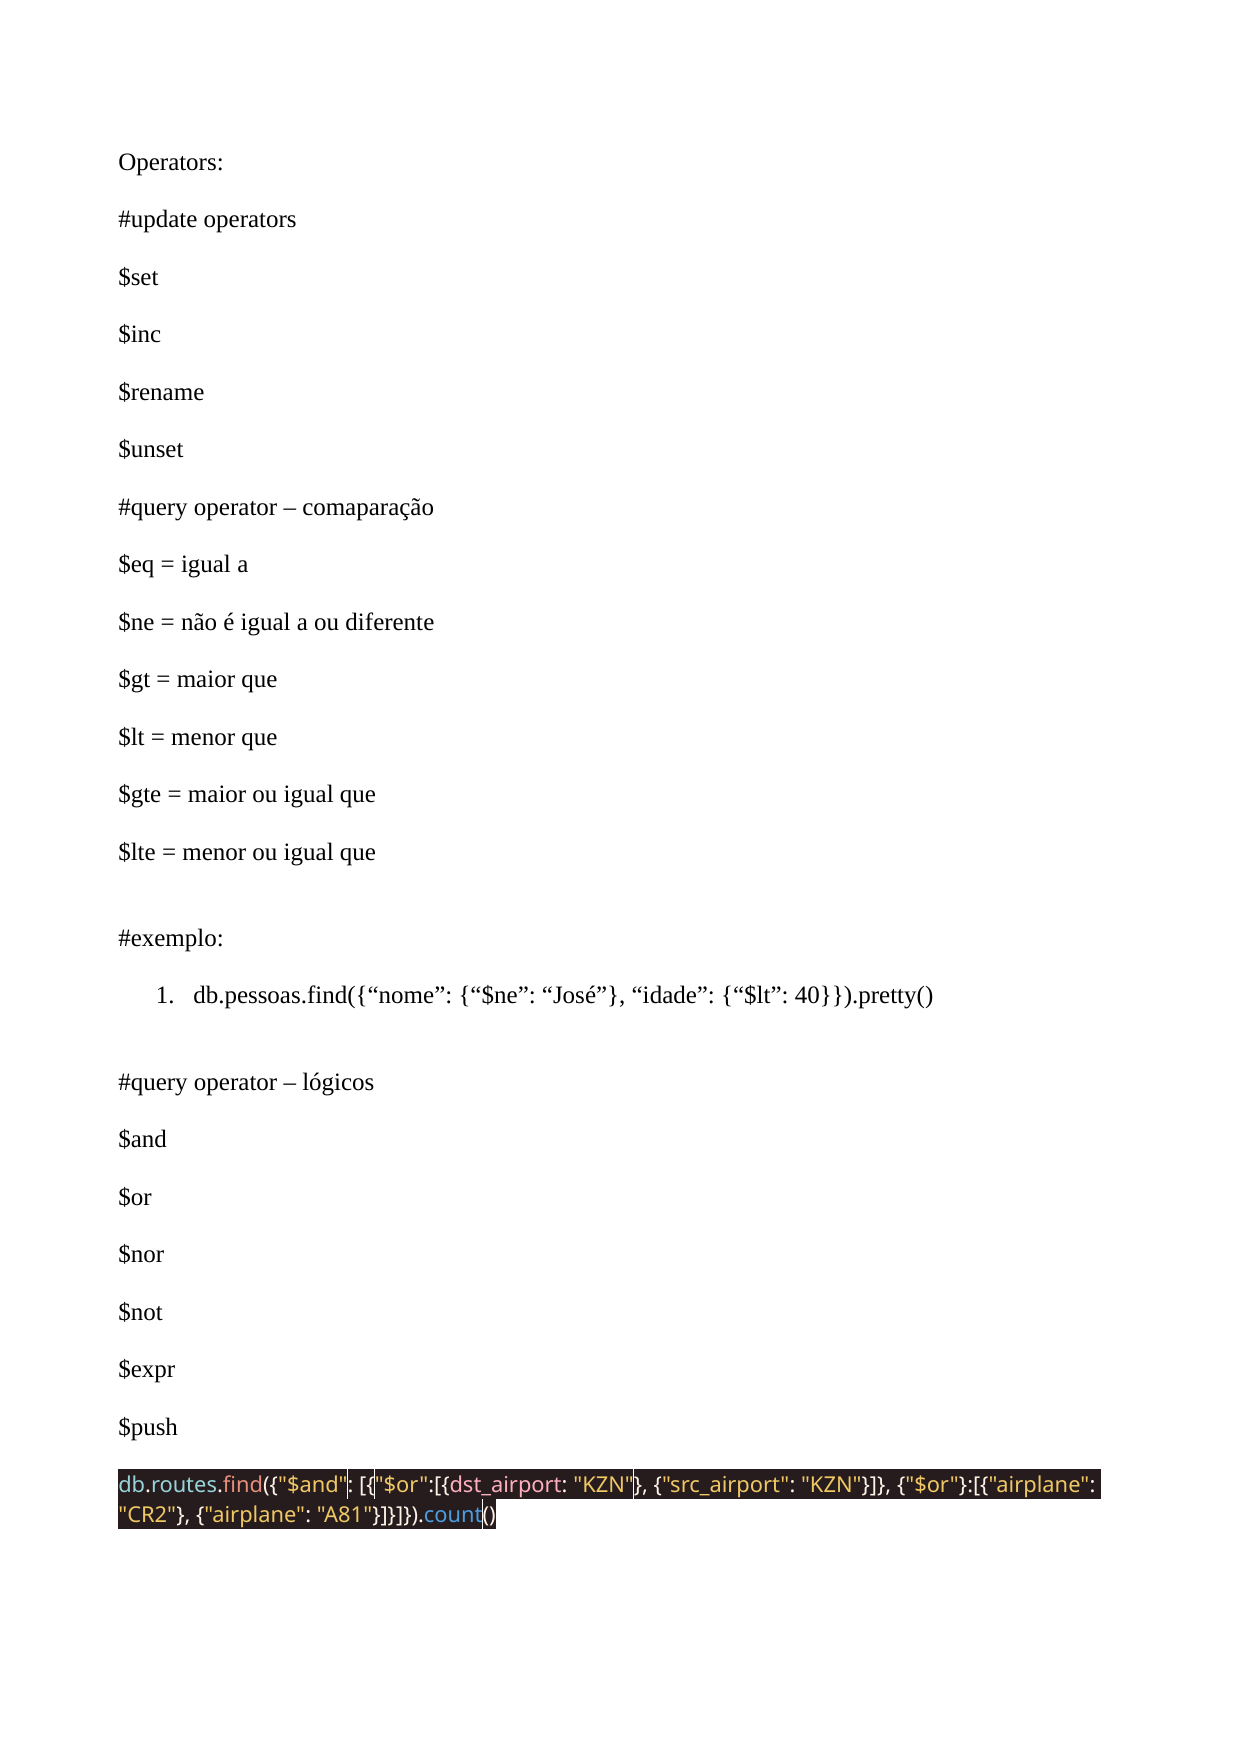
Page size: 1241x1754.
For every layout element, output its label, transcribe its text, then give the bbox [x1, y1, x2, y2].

text $gte = maior ou igual que [118, 779, 1122, 808]
text $unset [118, 434, 1122, 463]
text #query operator – lógicos [118, 1067, 1122, 1096]
text $eq = igual a [118, 549, 1122, 578]
text db.routes.find({"$and": [{"$or":[{dst_airport: "KZN"}, {"src_airport": "KZN"}]}, {"$or"}:[{"airplane": "CR2"}, {"airplane": "A81"}]}]}).count() [118, 1469, 1122, 1529]
text $expr [118, 1354, 1122, 1383]
text Operators: [118, 147, 1122, 176]
text $and [118, 1124, 1122, 1153]
text #exemplo: [118, 923, 1122, 952]
text $ne = não é igual a ou diferente [118, 607, 1122, 636]
text $nor [118, 1239, 1122, 1268]
text $rename [118, 377, 1122, 406]
text $push [118, 1412, 1122, 1441]
text $inc [118, 319, 1122, 348]
text $gt = maior que [118, 664, 1122, 693]
text $or [118, 1182, 1122, 1211]
text $set [118, 262, 1122, 291]
text #update operators [118, 204, 1122, 233]
text $not [118, 1297, 1122, 1326]
text $lte = menor ou igual que [118, 837, 1122, 866]
text $lt = menor que [118, 722, 1122, 751]
list db.pessoas.find({“nome”: {“$ne”: “José”}, “idade”: {“$lt”: 40}}).pretty() [156, 981, 1122, 1009]
text #query operator – comaparação [118, 492, 1122, 521]
